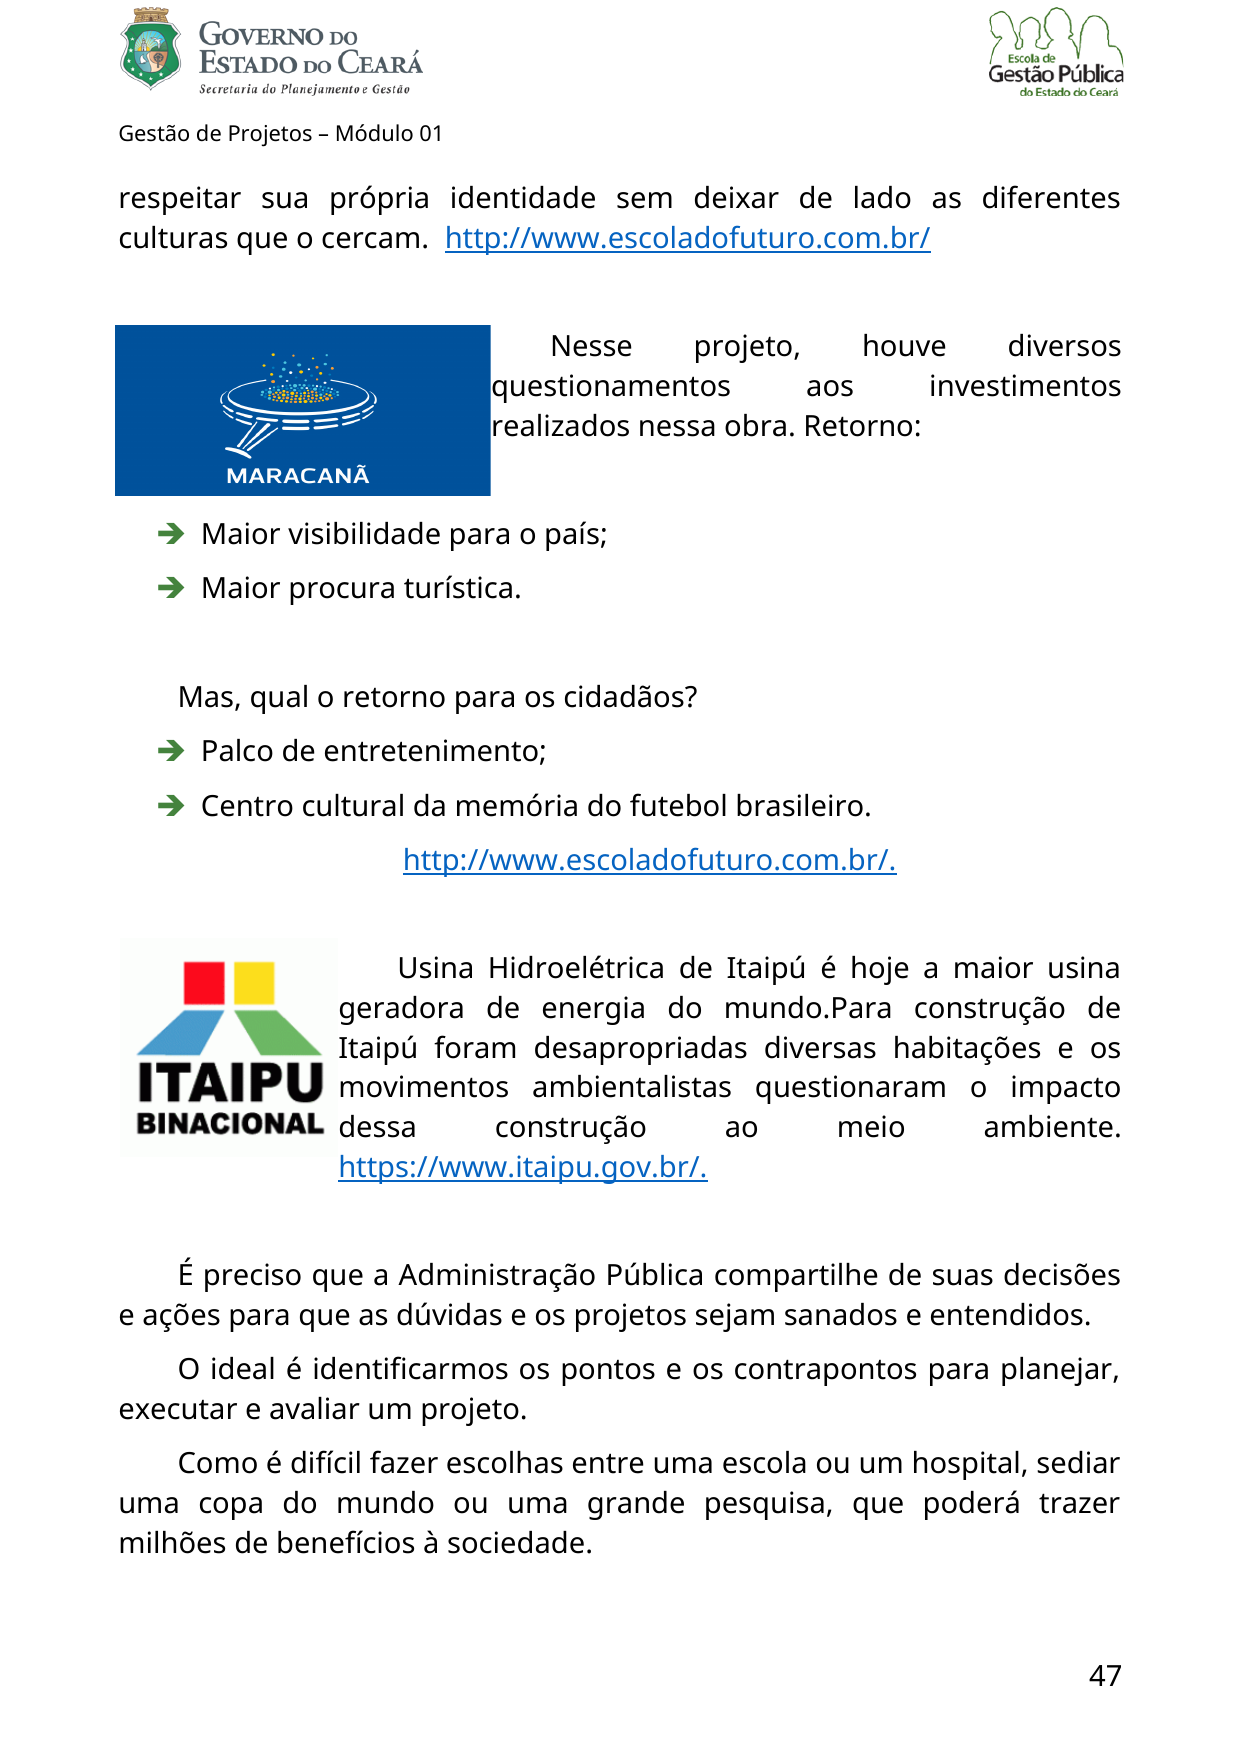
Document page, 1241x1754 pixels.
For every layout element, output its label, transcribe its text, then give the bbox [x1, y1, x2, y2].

text http://www.escoladofuturo.com.br/. [118, 839, 1122, 879]
text O ideal é identificarmos os pontos e os contrapontos para planejar, executar e avaliar um projeto. [118, 1349, 1122, 1428]
text Como é difícil fazer escolhas entre uma escola ou um hospital, sediar uma copa do mundo ou uma grande pesquisa, que poderá trazer milhões de benefícios à sociedade. [118, 1443, 1122, 1562]
list Maior procura turística. [156, 568, 1122, 607]
text respeitar sua própria identidade sem deixar de lado as diferentes culturas que o cercam. http://www.escoladofuturo.com.br/ [118, 177, 1122, 257]
text É preciso que a Administração Pública compartilhe de suas decisões e ações para que as dúvidas e os projetos sejam sanados e entendidos. [118, 1255, 1122, 1334]
picture [120, 938, 338, 1157]
picture [120, 7, 1124, 96]
list Maior visibilidade para o país; [156, 513, 1122, 553]
list Centro cultural da memória do futebol brasileiro. [156, 785, 1122, 824]
text Mas, qual o retorno para os cidadãos? [118, 676, 1122, 716]
list Palco de entretenimento; [156, 731, 1122, 770]
text Usina Hidroelétrica de Itaipú é hoje a maior usina geradora de energia do mundo.Para construção de Itaipú foram desapropriadas diversas habitações e os movimentos ambientalistas questionaram o impacto dessa construção ao meio ambiente. https://www.itaipu.gov.br/. [118, 948, 1122, 1186]
picture [115, 325, 491, 496]
text Nesse projeto, houve diversos questionamentos aos investimentos realizados nessa obra. Retorno: [491, 326, 1122, 445]
